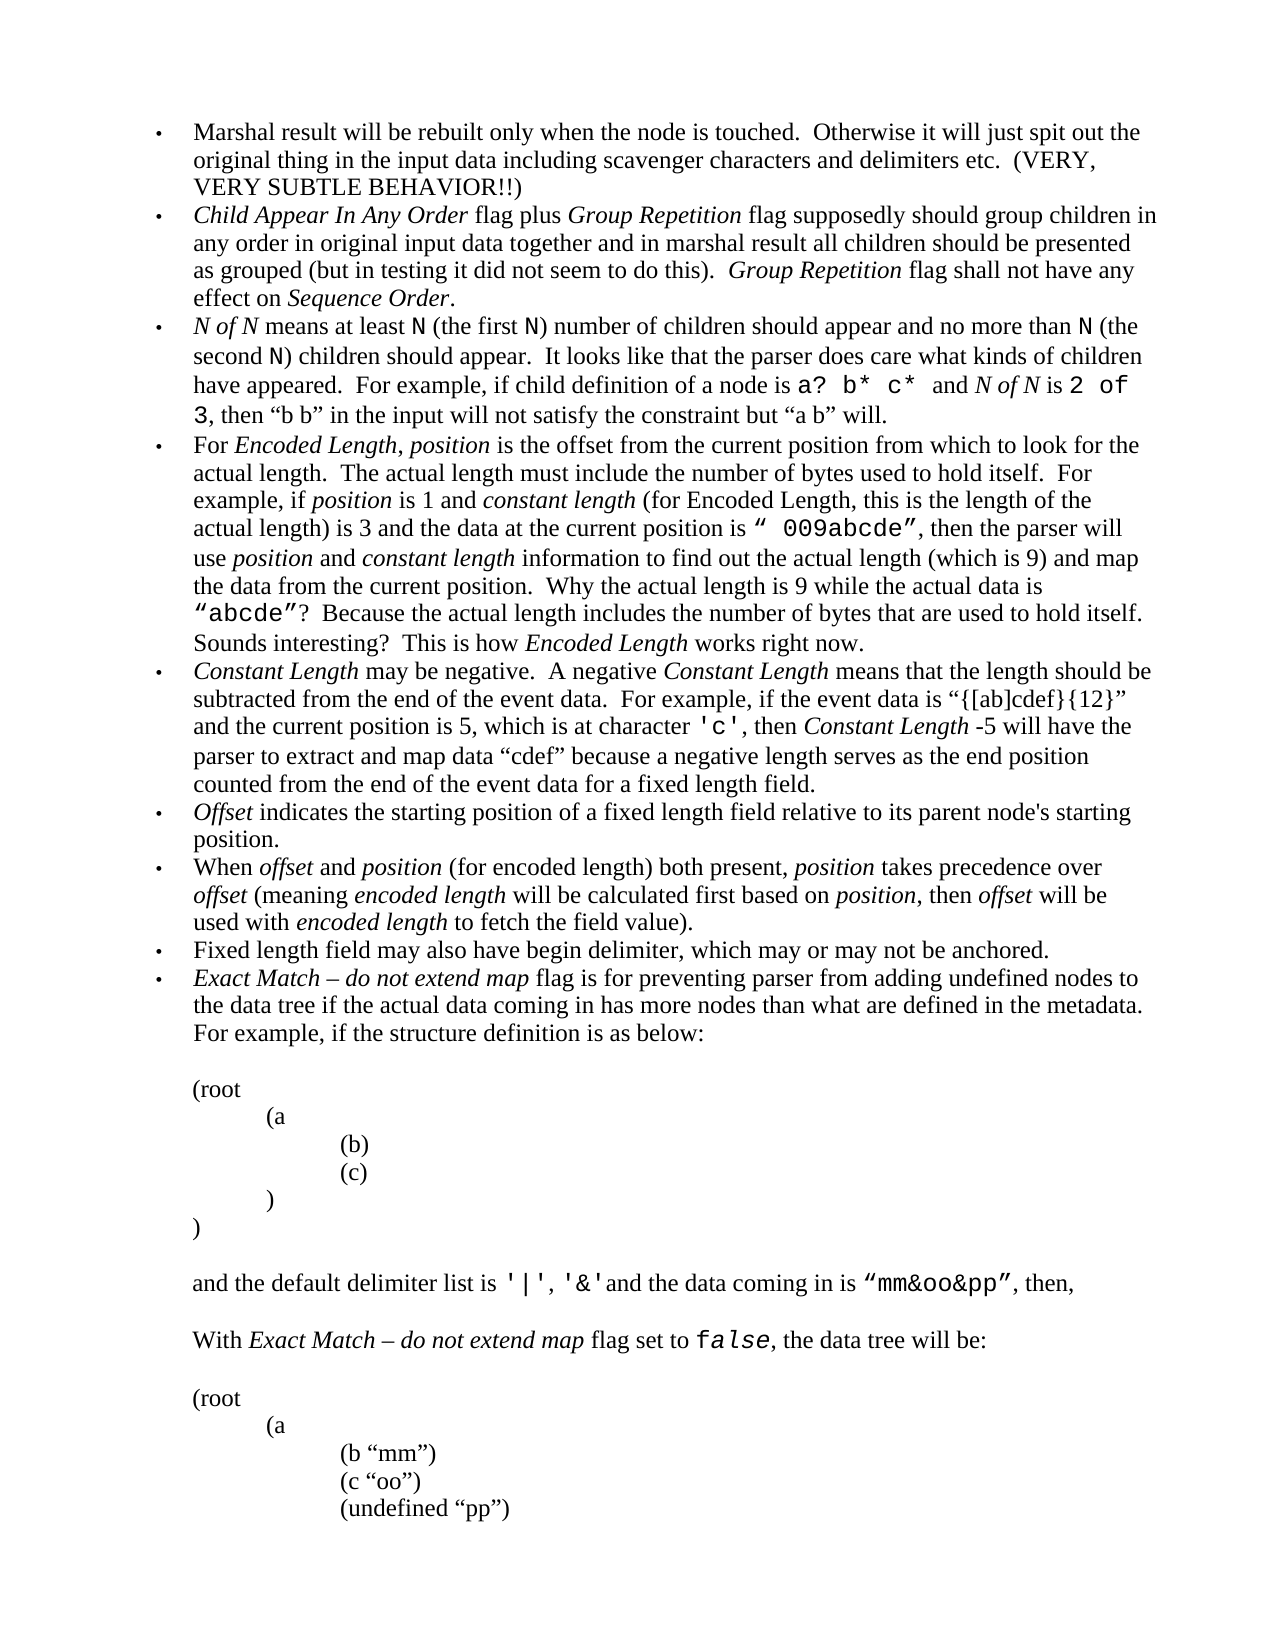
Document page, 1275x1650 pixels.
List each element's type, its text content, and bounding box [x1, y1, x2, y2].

list Child Appear In Any Order flag plus Group Repetition flag supposedly should group children in any order in original input data together and in marshal result all children should be presented as grouped (but in testing it did not seem to do this). Group Repetition flag shall not have any effect on Sequence Order. [156, 201, 1157, 312]
text (b) [118, 1130, 1157, 1158]
text ) [118, 1213, 1157, 1241]
text ) [118, 1186, 1157, 1213]
list Constant Length may be negative. A negative Constant Length means that the length should be subtracted from the end of the event data. For example, if the event data is “{[ab]cdef}{12}” and the current position is 5, which is at character 'c', then Constant Length -5 will have the parser to extract and map data “cdef” because a negative length serves as the end position counted from the end of the event data for a fixed length field. [156, 657, 1157, 798]
text (undefined “pp”) [118, 1494, 1157, 1522]
list Offset indicates the starting position of a fixed length field relative to its parent node's starting position. [156, 798, 1157, 853]
text (c) [118, 1158, 1157, 1186]
list Marshal result will be rebuilt only when the node is touched. Otherwise it will just spit out the original thing in the input data including scavenger characters and delimiters etc. (VERY, VERY SUBTLE BEHAVIOR!!) [156, 118, 1157, 201]
text (root [118, 1384, 1157, 1411]
text (a [118, 1102, 1157, 1130]
text and the default delimiter list is '|', '&'and the data coming in is “mm&oo&pp”, then, [118, 1269, 1157, 1298]
text (root [118, 1075, 1157, 1102]
text With Exact Match – do not extend map flag set to false, the data tree will be: [118, 1326, 1157, 1356]
list N of N means at least N (the first N) number of children should appear and no more than N (the second N) children should appear. It looks like that the parser does care what kinds of children have appeared. For example, if child definition of a node is a? b* c* and N of N is 2 of 3, then “b b” in the input will not satisfy the constraint but “a b” will. [156, 312, 1157, 431]
list Fixed length field may also have begin delimiter, which may or may not be anchored. [156, 936, 1157, 964]
text (a [118, 1411, 1157, 1439]
text (c “oo”) [118, 1467, 1157, 1494]
list For Encoded Length, position is the offset from the current position from which to look for the actual length. The actual length must include the number of bytes used to hold itself. For example, if position is 1 and constant length (for Encoded Length, this is the length of the actual length) is 3 and the data at the current position is “ 009abcde”, then the parser will use position and constant length information to find out the actual length (which is 9) and map the data from the current position. Why the actual length is 9 while the actual data is “abcde”? Because the actual length includes the number of bytes that are used to hold itself. Sounds interesting? This is how Encoded Length works right now. [156, 431, 1157, 657]
list Exact Match – do not extend map flag is for preventing parser from adding undefined nodes to the data tree if the actual data coming in has more nodes than what are defined in the metadata. For example, if the structure definition is as below: [156, 964, 1157, 1047]
text (b “mm”) [118, 1439, 1157, 1467]
list When offset and position (for encoded length) both present, position takes precedence over offset (meaning encoded length will be calculated first based on position, then offset will be used with encoded length to fetch the field value). [156, 853, 1157, 936]
